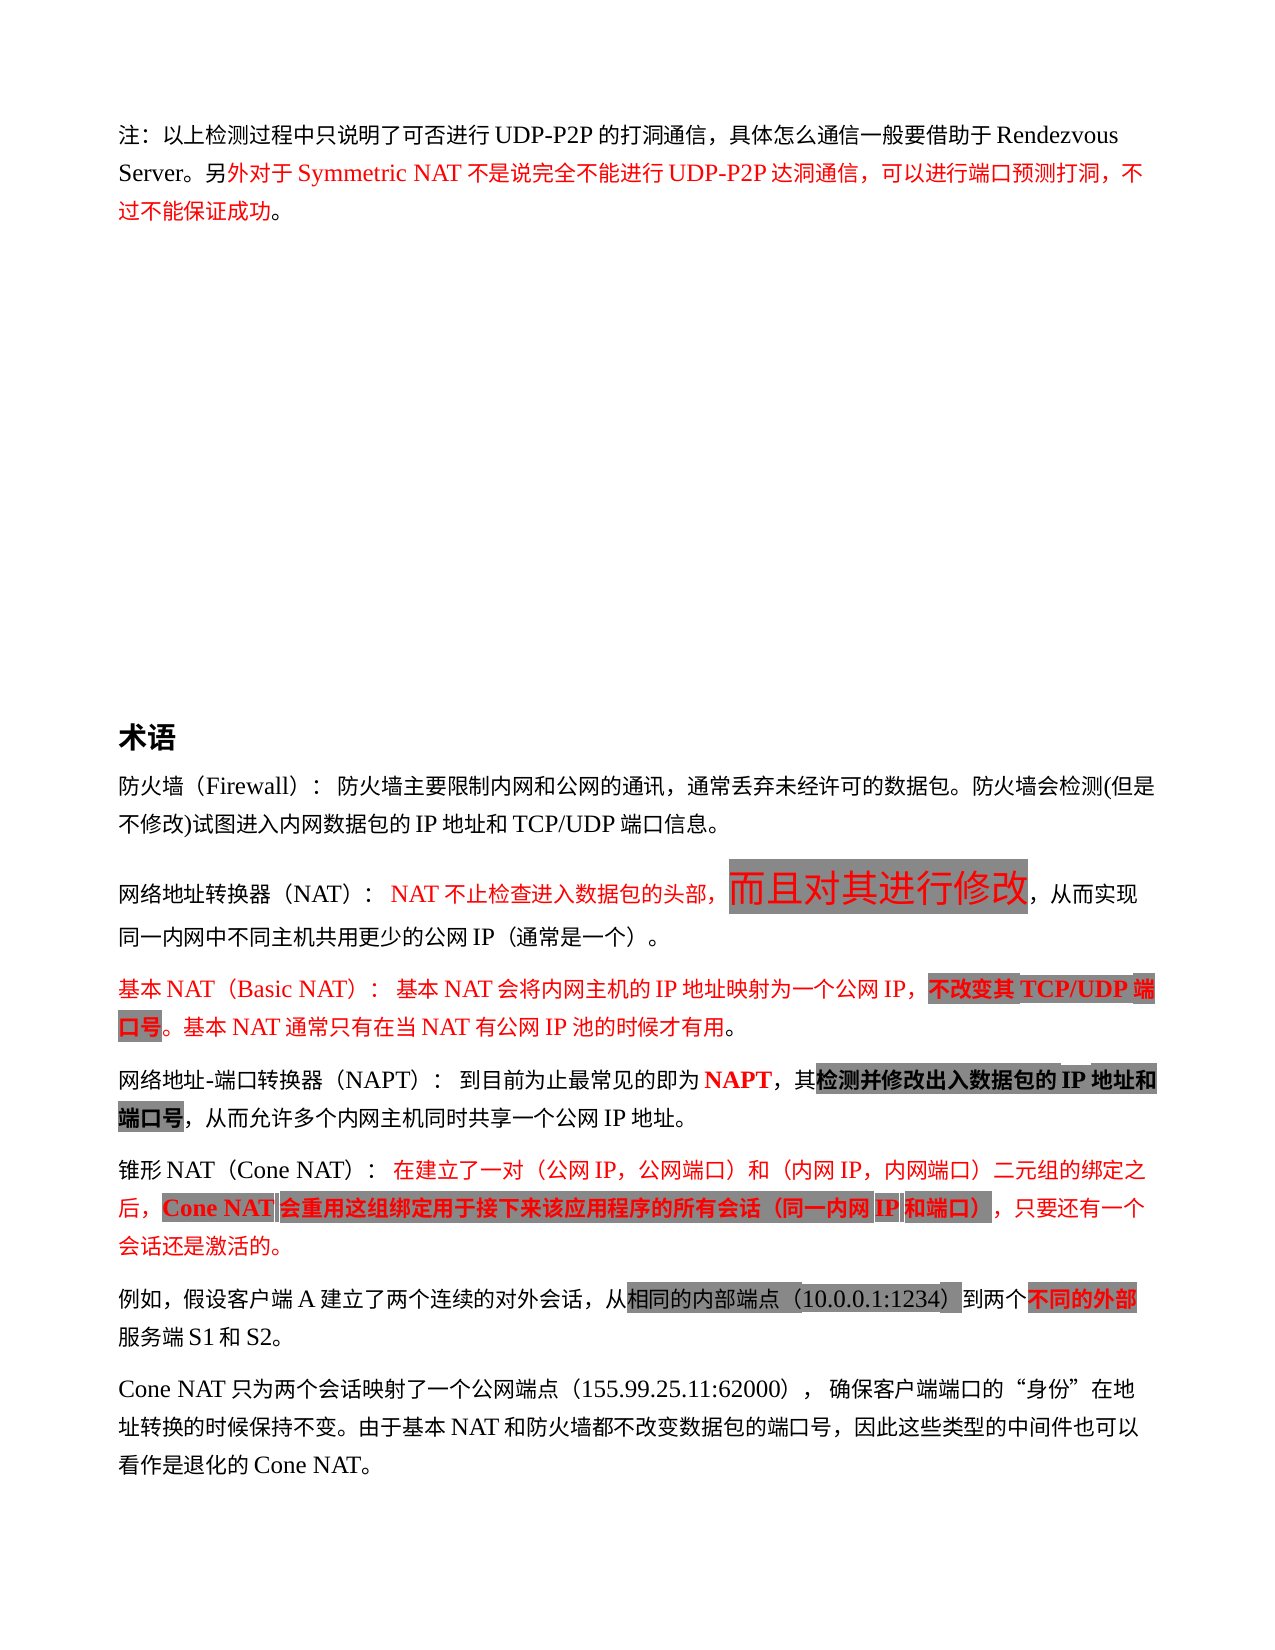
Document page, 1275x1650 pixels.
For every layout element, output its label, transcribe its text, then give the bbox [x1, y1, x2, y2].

text 网络地址转换器（NAT）： NAT不止检查进入数据包的头部，而且对其进行修改，从而实现同一内网中不同主机共用更少的公网IP（通常是一个）。 [118, 859, 1157, 952]
text Cone NAT只为两个会话映射了一个公网端点（155.99.25.11:62000）， 确保客户端端口的“身份”在地址转换的时候保持不变。由于基本NAT和防火墙都不改变数据包的端口号，因此这些类型的中间件也可以看作是退化的Cone NAT。 [118, 1372, 1157, 1479]
text 注：以上检测过程中只说明了可否进行UDP-P2P的打洞通信，具体怎么通信一般要借助于Rendezvous Server。另外对于Symmetric NAT不是说完全不能进行UDP-P2P达洞通信，可以进行端口预测打洞，不过不能保证成功。 [118, 118, 1157, 226]
text 例如，假设客户端A建立了两个连续的对外会话，从相同的内部端点（10.0.0.1:1234）到两个不同的外部服务端S1和S2。 [118, 1282, 1157, 1351]
text 基本NAT（Basic NAT）： 基本NAT会将内网主机的IP地址映射为一个公网IP，不改变其TCP/UDP端口号。基本NAT通常只有在当NAT有公网IP池的时候才有用。 [118, 972, 1157, 1042]
text 防火墙（Firewall）： 防火墙主要限制内网和公网的通讯，通常丢弃未经许可的数据包。防火墙会检测(但是不修改)试图进入内网数据包的IP地址和TCP/UDP端口信息。 [118, 769, 1157, 838]
text 锥形NAT（Cone NAT）： 在建立了一对（公网IP，公网端口）和（内网IP，内网端口）二元组的绑定之后，Cone NAT会重用这组绑定用于接下来该应用程序的所有会话（同一内网IP和端口），只要还有一个会话还是激活的。 [118, 1153, 1157, 1261]
text 网络地址-端口转换器（NAPT）： 到目前为止最常见的即为NAPT，其检测并修改出入数据包的IP地址和端口号，从而允许多个内网主机同时共享一个公网IP地址。 [118, 1063, 1157, 1132]
subtitle 术语 [118, 714, 1157, 756]
